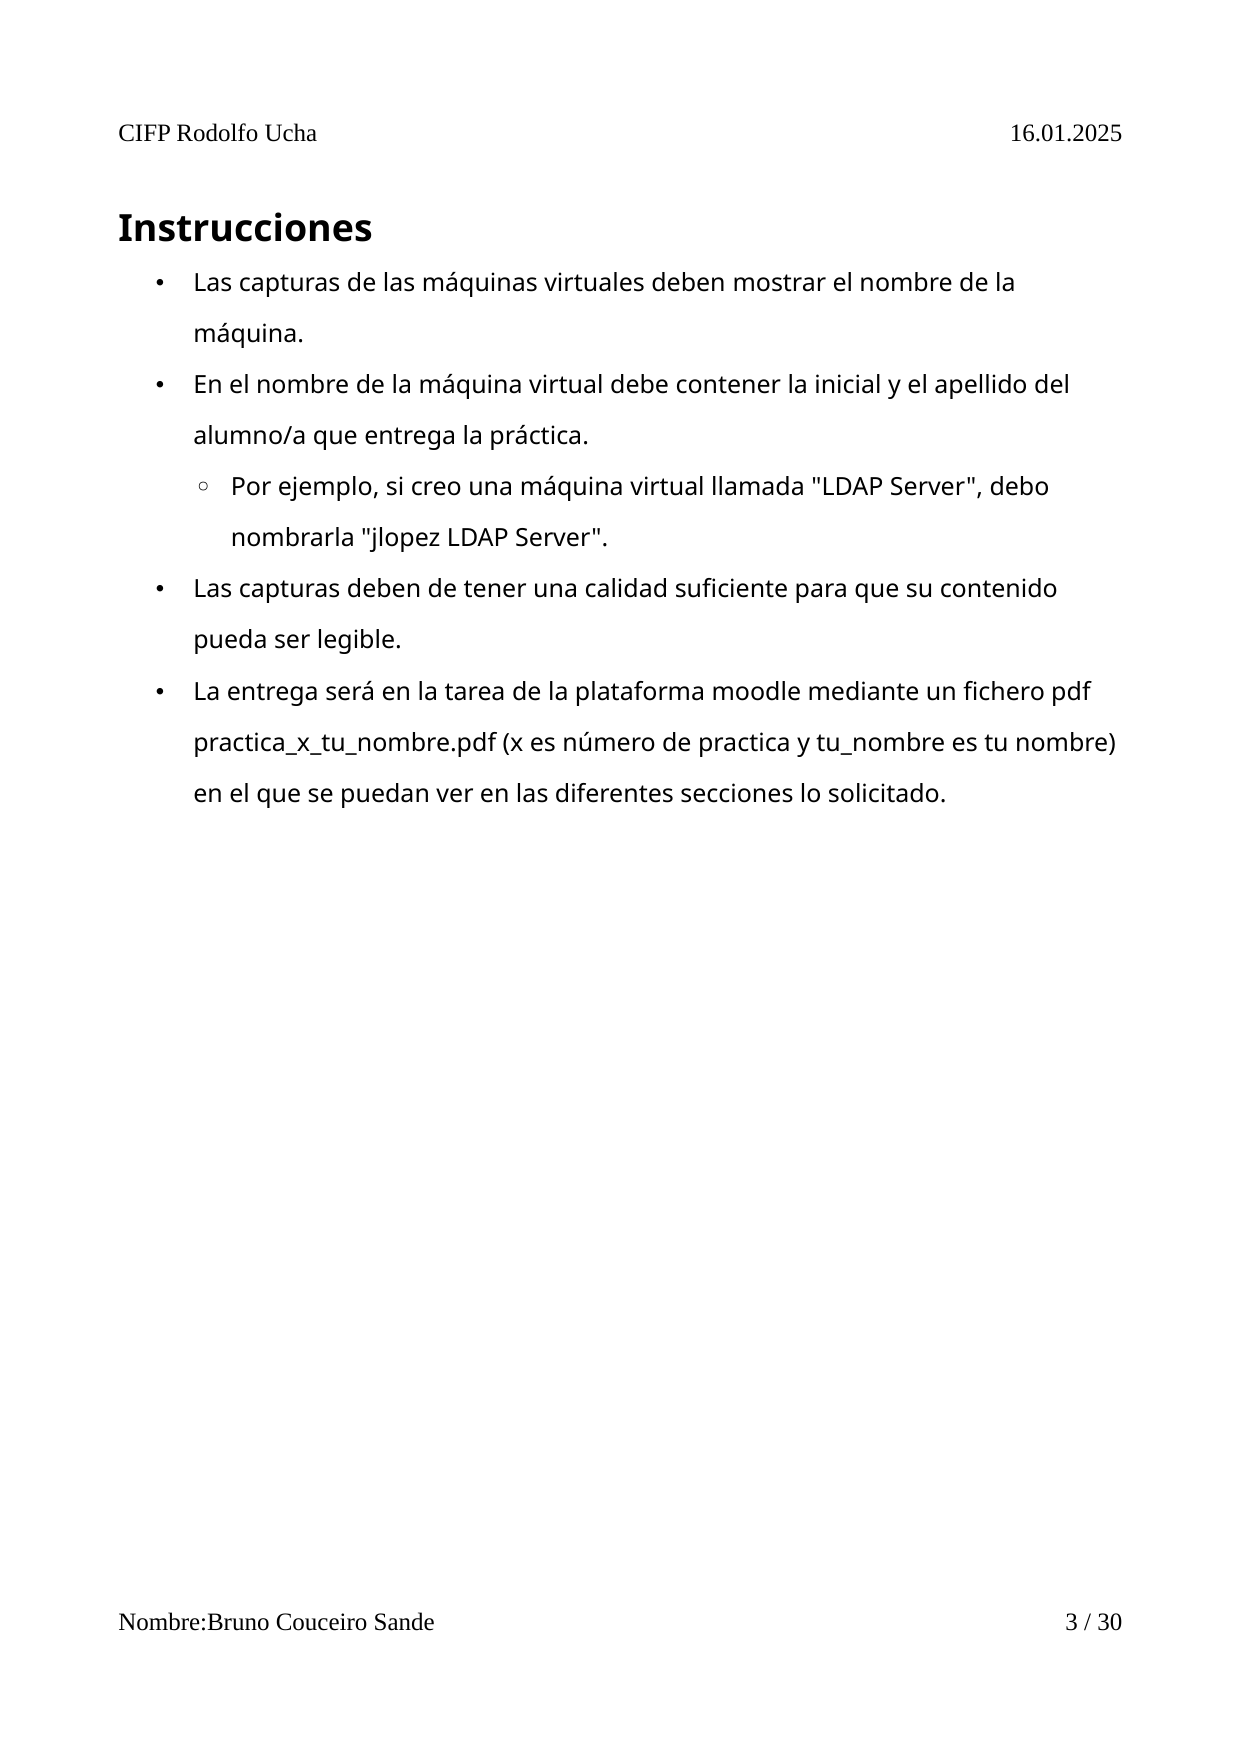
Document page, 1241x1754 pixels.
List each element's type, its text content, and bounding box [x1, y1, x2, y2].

list Las capturas de las máquinas virtuales deben mostrar el nombre de la máquina. [156, 265, 1122, 350]
list En el nombre de la máquina virtual debe contener la inicial y el apellido del alumno/a que entrega la práctica. [156, 367, 1122, 452]
list Por ejemplo, si creo una máquina virtual llamada "LDAP Server", debo nombrarla "jlopez LDAP Server". [193, 469, 1122, 554]
subtitle Instrucciones [118, 201, 1122, 252]
list Las capturas deben de tener una calidad suficiente para que su contenido pueda ser legible. [156, 571, 1122, 656]
list La entrega será en la tarea de la plataforma moodle mediante un fichero pdf practica_x_tu_nombre.pdf (x es número de practica y tu_nombre es tu nombre) en el que se puedan ver en las diferentes secciones lo solicitado. [156, 673, 1122, 809]
